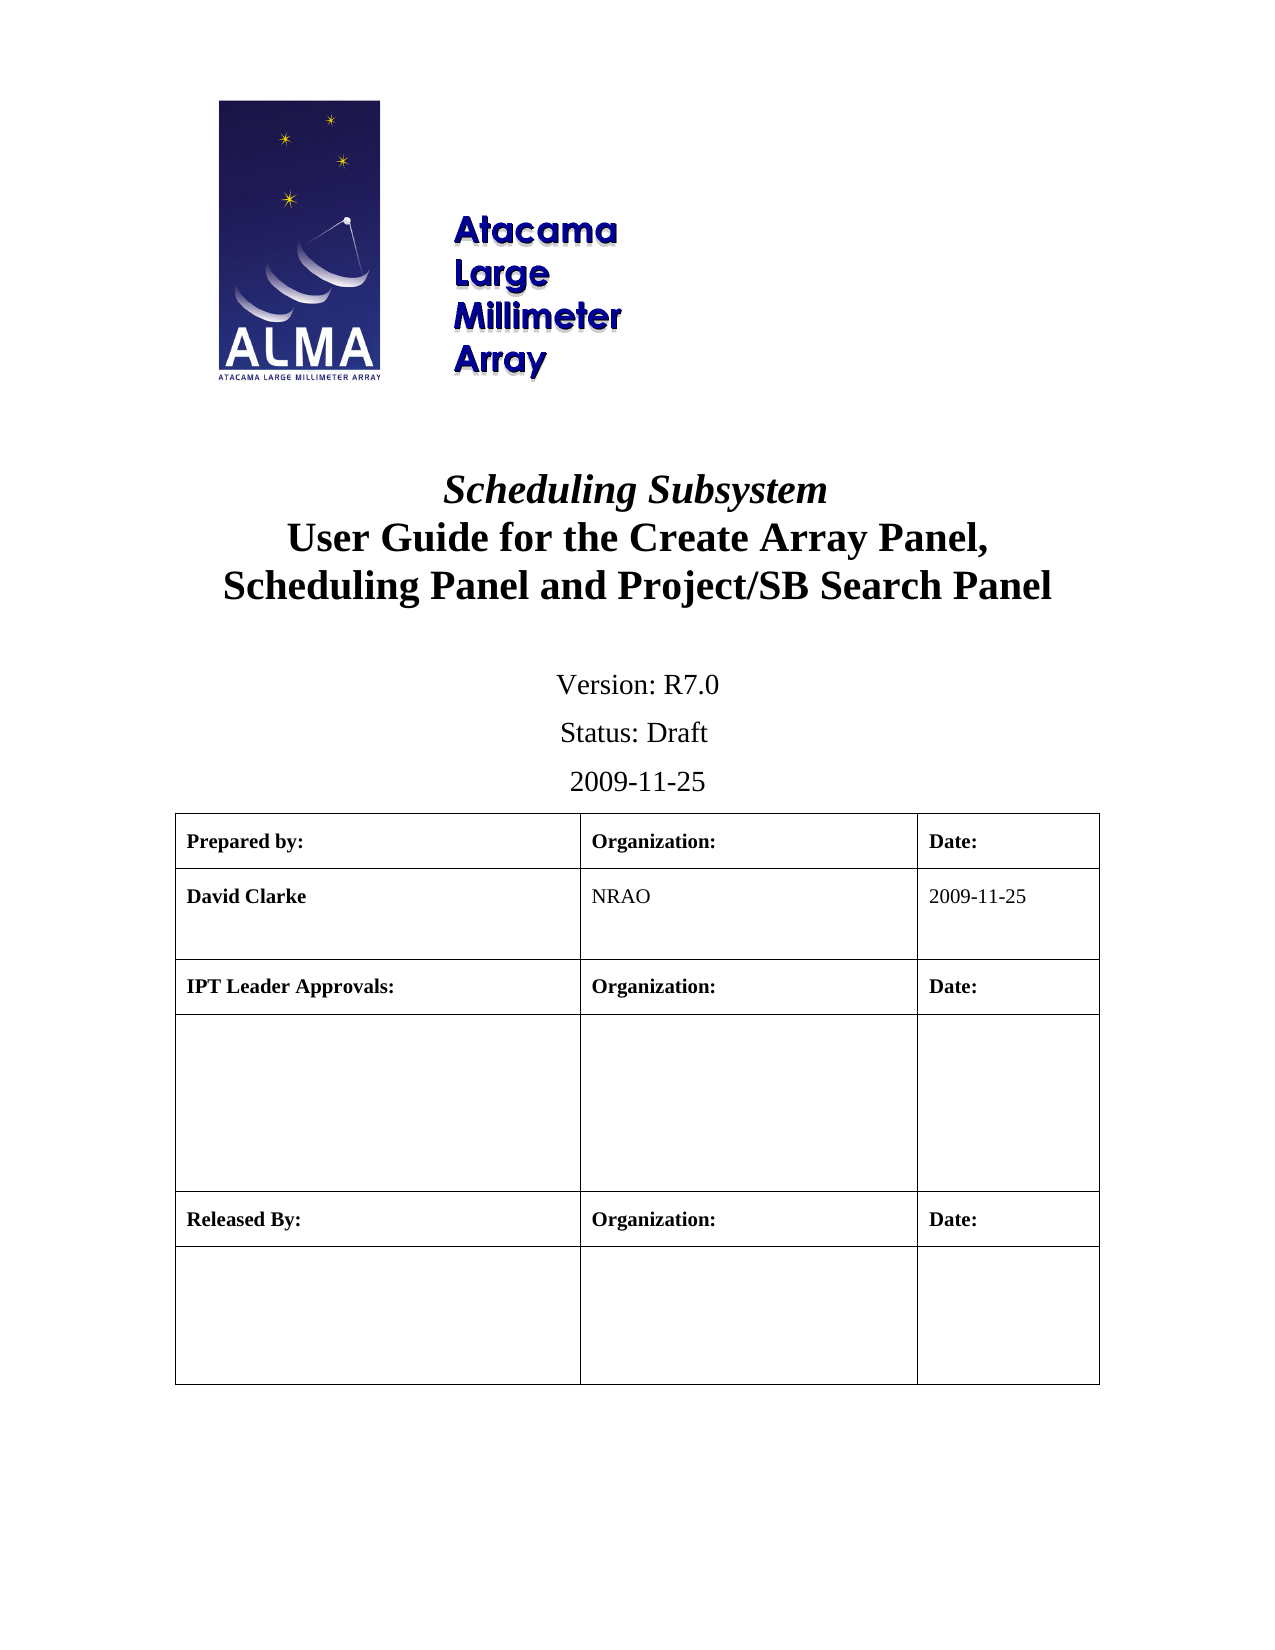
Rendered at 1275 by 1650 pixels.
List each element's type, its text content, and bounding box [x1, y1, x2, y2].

table_cell Organization: [581, 960, 917, 1013]
table_cell [918, 1015, 1099, 1191]
table_cell 2009-11-25 [918, 869, 1099, 958]
table_header Date: [918, 814, 1099, 868]
table_cell [918, 1247, 1099, 1383]
picture [218, 100, 381, 382]
table_cell NRAO [581, 869, 917, 958]
table_header Prepared by: [176, 814, 580, 868]
text 2009-11-25 [187, 764, 1087, 797]
text Scheduling Subsystem User Guide for the Create Array Panel, Scheduling Panel and Project/SB Search Panel [187, 464, 1087, 608]
table_cell Organization: [581, 1192, 917, 1246]
table_cell Released By: [176, 1192, 580, 1246]
table_cell Date: [918, 1192, 1099, 1246]
table_cell [581, 1015, 917, 1191]
table_cell [176, 1247, 580, 1383]
table_cell IPT Leader Approvals: [176, 960, 580, 1013]
text Version: R7.0 [187, 667, 1087, 700]
table_header Organization: [581, 814, 917, 868]
picture [437, 207, 719, 382]
table_cell [176, 1015, 580, 1191]
text Status: Draft [187, 715, 1087, 749]
table_cell [581, 1247, 917, 1383]
table_cell Date: [918, 960, 1099, 1013]
table_cell David Clarke [176, 869, 580, 958]
